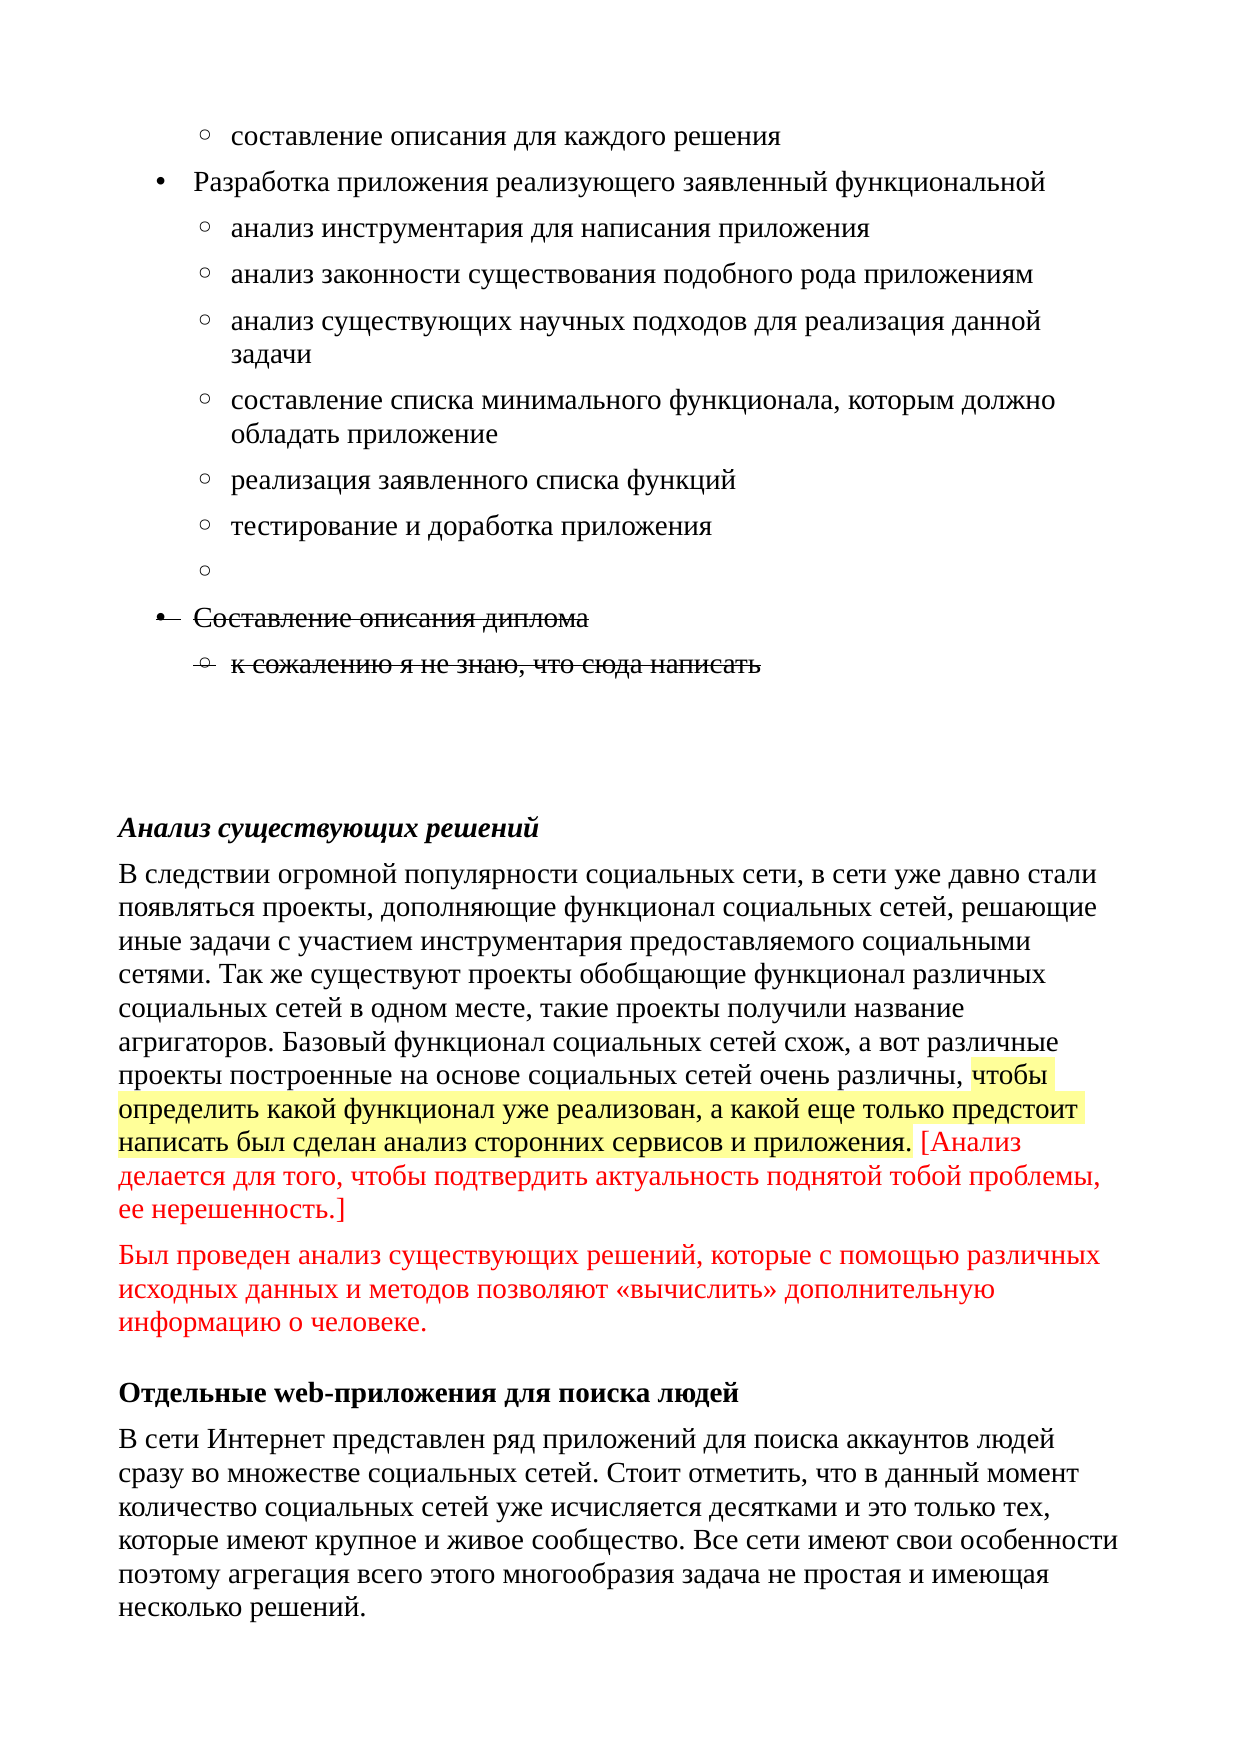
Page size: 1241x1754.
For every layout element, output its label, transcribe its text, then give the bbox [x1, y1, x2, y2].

list к сожалению я не знаю, что сюда написать [193, 647, 1122, 680]
list анализ существующих научных подходов для реализация данной задачи [193, 303, 1122, 370]
text В следствии огромной популярности социальных сети, в сети уже давно стали появляться проекты, дополняющие функционал социальных сетей, решающие иные задачи с участием инструментария предоставляемого социальными сетями. Так же существуют проекты обобщающие функционал различных социальных сетей в одном месте, такие проекты получили название агригаторов. Базовый функционал социальных сетей схож, а вот различные проекты построенные на основе социальных сетей очень различны, чтобы определить какой функционал уже реализован, а какой еще только предстоит написать был сделан анализ сторонних сервисов и приложения. [Анализ делается для того, чтобы подтвердить актуальность поднятой тобой проблемы, ее нерешенность.] [118, 856, 1122, 1225]
text Был проведен анализ существующих решений, которые с помощью различных исходных данных и методов позволяют «вычислить» дополнительную информацию о человеке. [118, 1237, 1122, 1338]
list анализ инструментария для написания приложения [193, 210, 1122, 244]
subtitle Анализ существующих решений [118, 810, 1122, 843]
list анализ законности существования подобного рода приложениям [193, 257, 1122, 290]
list Составление описания диплома [156, 601, 1122, 634]
list Разработка приложения реализующего заявленный функциональной [156, 164, 1122, 198]
text В сети Интернет представлен ряд приложений для поиска аккаунтов людей сразу во множестве социальных сетей. Стоит отметить, что в данный момент количество социальных сетей уже исчисляется десятками и это только тех, которые имеют крупное и живое сообщество. Все сети имеют свои особенности поэтому агрегация всего этого многообразия задача не простая и имеющая несколько решений. [118, 1422, 1122, 1623]
list тестирование и доработка приложения [193, 508, 1122, 542]
list составление списка минимального функционала, которым должно обладать приложение [193, 382, 1122, 449]
list реализация заявленного списка функций [193, 462, 1122, 496]
list составление описания для каждого решения [193, 118, 1122, 152]
subtitle Отдельные web-приложения для поиска людей [118, 1376, 1122, 1409]
